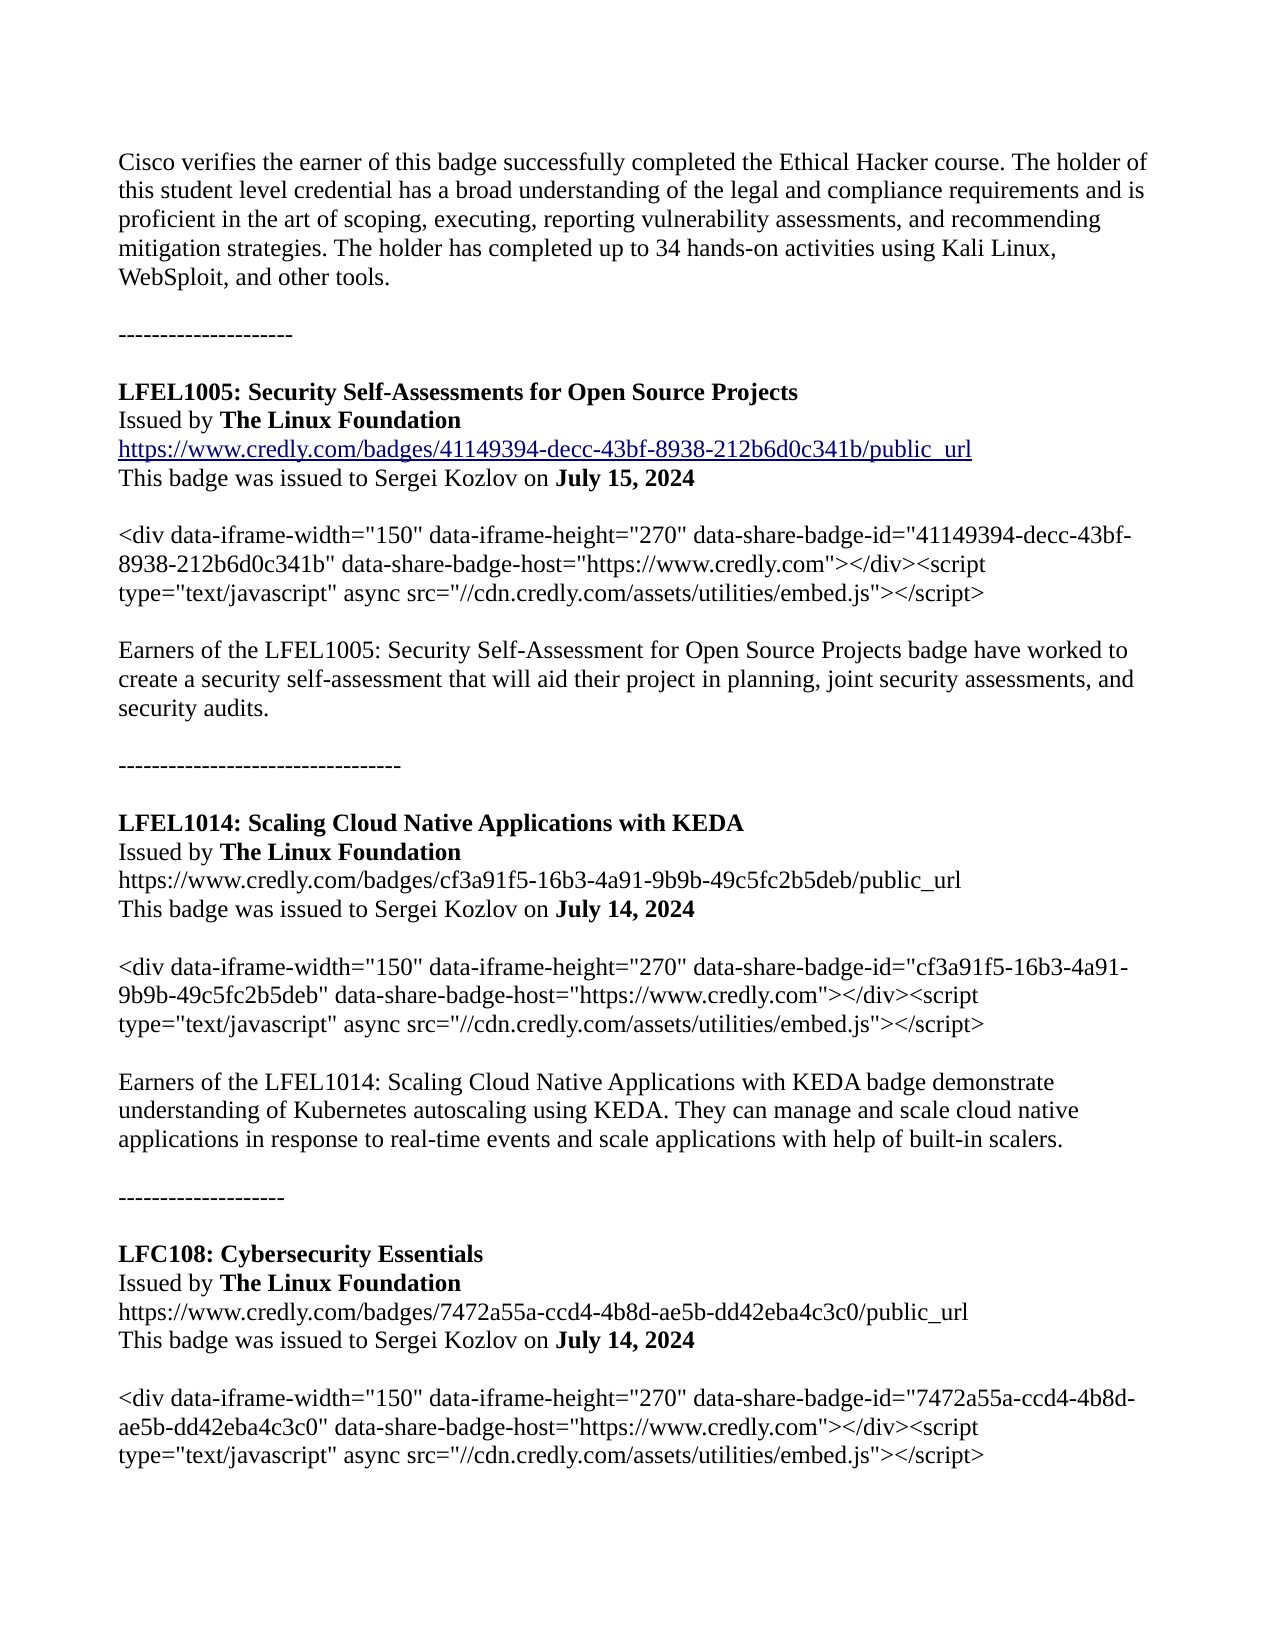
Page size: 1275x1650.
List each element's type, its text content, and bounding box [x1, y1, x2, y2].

text Earners of the LFEL1005: Security Self-Assessment for Open Source Projects badge have worked to create a security self-assessment that will aid their project in planning, joint security assessments, and security audits. [118, 636, 1157, 722]
text <div data-iframe-width="150" data-iframe-height="270" data-share-badge-id="cf3a91f5-16b3-4a91-9b9b-49c5fc2b5deb" data-share-badge-host="https://www.credly.com"></div><script type="text/javascript" async src="//cdn.credly.com/assets/utilities/embed.js"></script> [118, 952, 1157, 1038]
text Earners of the LFEL1014: Scaling Cloud Native Applications with KEDA badge demonstrate understanding of Kubernetes autoscaling using KEDA. They can manage and scale cloud native applications in response to real-time events and scale applications with help of built-in scalers. [118, 1067, 1157, 1153]
text LFEL1005: Security Self-Assessments for Open Source Projects [118, 377, 1157, 406]
text LFEL1014: Scaling Cloud Native Applications with KEDA [118, 808, 1157, 837]
text This badge was issued to Sergei Kozlov on July 14, 2024 [118, 894, 1157, 923]
text -------------------- [118, 1182, 1157, 1211]
text This badge was issued to Sergei Kozlov on July 15, 2024 [118, 463, 1157, 492]
text Issued by The Linux Foundation [118, 837, 1157, 866]
text https://www.credly.com/badges/cf3a91f5-16b3-4a91-9b9b-49c5fc2b5deb/public_url [118, 866, 1157, 894]
text https://www.credly.com/badges/7472a55a-ccd4-4b8d-ae5b-dd42eba4c3c0/public_url [118, 1297, 1157, 1326]
text Issued by The Linux Foundation [118, 406, 1157, 434]
text Cisco verifies the earner of this badge successfully completed the Ethical Hacker course. The holder of this student level credential has a broad understanding of the legal and compliance requirements and is proficient in the art of scoping, executing, reporting vulnerability assessments, and recommending mitigation strategies. The holder has completed up to 34 hands-on activities using Kali Linux, WebSploit, and other tools. [118, 147, 1157, 291]
text ---------------------------------- [118, 751, 1157, 779]
text <div data-iframe-width="150" data-iframe-height="270" data-share-badge-id="7472a55a-ccd4-4b8d-ae5b-dd42eba4c3c0" data-share-badge-host="https://www.credly.com"></div><script type="text/javascript" async src="//cdn.credly.com/assets/utilities/embed.js"></script> [118, 1383, 1157, 1469]
text <div data-iframe-width="150" data-iframe-height="270" data-share-badge-id="41149394-decc-43bf-8938-212b6d0c341b" data-share-badge-host="https://www.credly.com"></div><script type="text/javascript" async src="//cdn.credly.com/assets/utilities/embed.js"></script> [118, 521, 1157, 607]
text --------------------- [118, 319, 1157, 348]
text Issued by The Linux Foundation [118, 1268, 1157, 1297]
text LFC108: Cybersecurity Essentials [118, 1239, 1157, 1268]
text https://www.credly.com/badges/41149394-decc-43bf-8938-212b6d0c341b/public_url [118, 434, 1157, 463]
text This badge was issued to Sergei Kozlov on July 14, 2024 [118, 1326, 1157, 1354]
